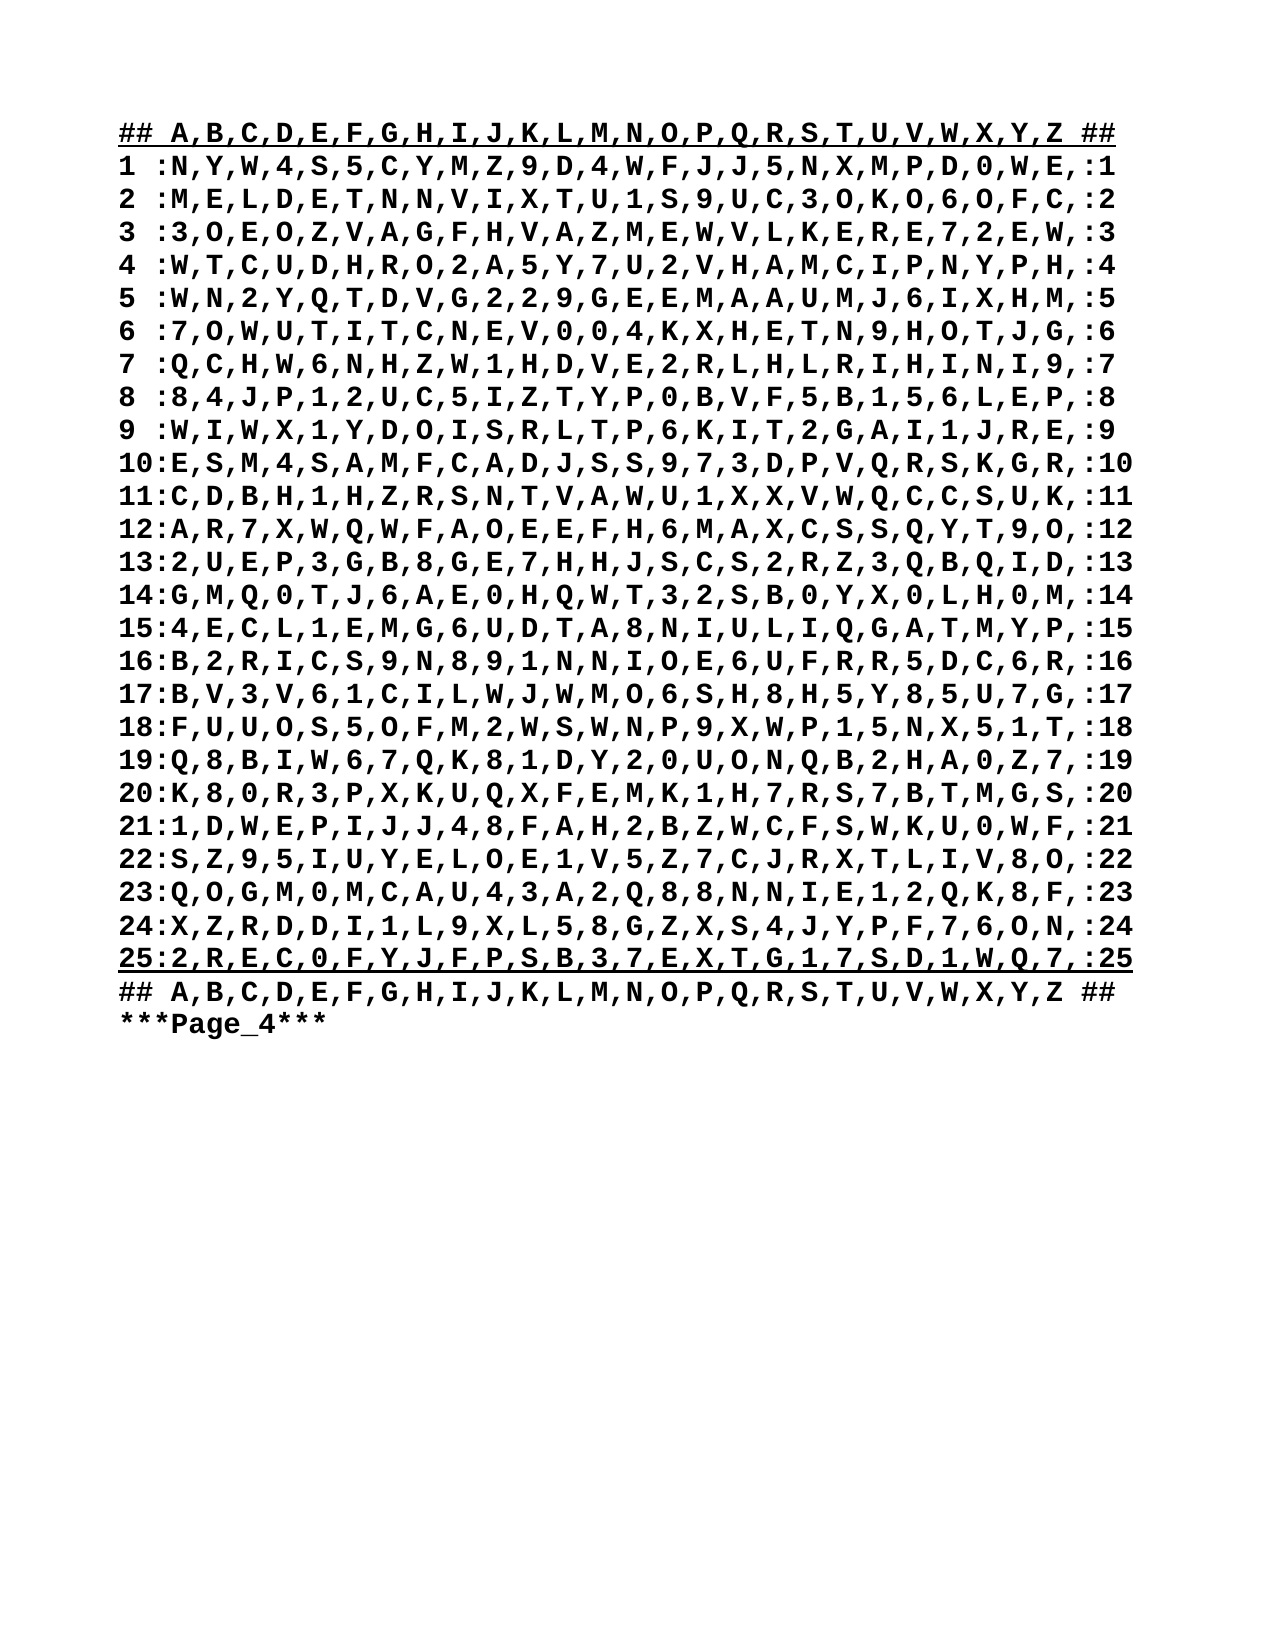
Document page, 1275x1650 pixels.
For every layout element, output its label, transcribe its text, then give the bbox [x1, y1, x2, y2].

text 25:2,R,E,C,0,F,Y,J,F,P,S,B,3,7,E,X,T,G,1,7,S,D,1,W,Q,7,:25 [118, 944, 1157, 977]
text 4 :W,T,C,U,D,H,R,O,2,A,5,Y,7,U,2,V,H,A,M,C,I,P,N,Y,P,H,:4 [118, 250, 1157, 283]
text 3 :3,O,E,O,Z,V,A,G,F,H,V,A,Z,M,E,W,V,L,K,E,R,E,7,2,E,W,:3 [118, 217, 1157, 250]
text 11:C,D,B,H,1,H,Z,R,S,N,T,V,A,W,U,1,X,X,V,W,Q,C,C,S,U,K,:11 [118, 481, 1157, 514]
text 20:K,8,0,R,3,P,X,K,U,Q,X,F,E,M,K,1,H,7,R,S,7,B,T,M,G,S,:20 [118, 778, 1157, 812]
text ## A,B,C,D,E,F,G,H,I,J,K,L,M,N,O,P,Q,R,S,T,U,V,W,X,Y,Z ## [118, 977, 1157, 1010]
text 15:4,E,C,L,1,E,M,G,6,U,D,T,A,8,N,I,U,L,I,Q,G,A,T,M,Y,P,:15 [118, 613, 1157, 646]
text ***Page_4*** [118, 1010, 1157, 1043]
text 14:G,M,Q,0,T,J,6,A,E,0,H,Q,W,T,3,2,S,B,0,Y,X,0,L,H,0,M,:14 [118, 580, 1157, 613]
text 9 :W,I,W,X,1,Y,D,O,I,S,R,L,T,P,6,K,I,T,2,G,A,I,1,J,R,E,:9 [118, 415, 1157, 448]
text 10:E,S,M,4,S,A,M,F,C,A,D,J,S,S,9,7,3,D,P,V,Q,R,S,K,G,R,:10 [118, 448, 1157, 481]
text 21:1,D,W,E,P,I,J,J,4,8,F,A,H,2,B,Z,W,C,F,S,W,K,U,0,W,F,:21 [118, 812, 1157, 844]
text 7 :Q,C,H,W,6,N,H,Z,W,1,H,D,V,E,2,R,L,H,L,R,I,H,I,N,I,9,:7 [118, 349, 1157, 382]
text 8 :8,4,J,P,1,2,U,C,5,I,Z,T,Y,P,0,B,V,F,5,B,1,5,6,L,E,P,:8 [118, 382, 1157, 415]
text 1 :N,Y,W,4,S,5,C,Y,M,Z,9,D,4,W,F,J,J,5,N,X,M,P,D,0,W,E,:1 [118, 151, 1157, 184]
text 22:S,Z,9,5,I,U,Y,E,L,O,E,1,V,5,Z,7,C,J,R,X,T,L,I,V,8,O,:22 [118, 844, 1157, 878]
text 23:Q,O,G,M,0,M,C,A,U,4,3,A,2,Q,8,8,N,N,I,E,1,2,Q,K,8,F,:23 [118, 878, 1157, 911]
text ## A,B,C,D,E,F,G,H,I,J,K,L,M,N,O,P,Q,R,S,T,U,V,W,X,Y,Z ## [118, 118, 1157, 151]
text 5 :W,N,2,Y,Q,T,D,V,G,2,2,9,G,E,E,M,A,A,U,M,J,6,I,X,H,M,:5 [118, 283, 1157, 316]
text 17:B,V,3,V,6,1,C,I,L,W,J,W,M,O,6,S,H,8,H,5,Y,8,5,U,7,G,:17 [118, 679, 1157, 712]
text 12:A,R,7,X,W,Q,W,F,A,O,E,E,F,H,6,M,A,X,C,S,S,Q,Y,T,9,O,:12 [118, 514, 1157, 547]
text 16:B,2,R,I,C,S,9,N,8,9,1,N,N,I,O,E,6,U,F,R,R,5,D,C,6,R,:16 [118, 646, 1157, 679]
text 24:X,Z,R,D,D,I,1,L,9,X,L,5,8,G,Z,X,S,4,J,Y,P,F,7,6,O,N,:24 [118, 911, 1157, 944]
text 18:F,U,U,O,S,5,O,F,M,2,W,S,W,N,P,9,X,W,P,1,5,N,X,5,1,T,:18 [118, 712, 1157, 746]
text 13:2,U,E,P,3,G,B,8,G,E,7,H,H,J,S,C,S,2,R,Z,3,Q,B,Q,I,D,:13 [118, 547, 1157, 580]
text 2 :M,E,L,D,E,T,N,N,V,I,X,T,U,1,S,9,U,C,3,O,K,O,6,O,F,C,:2 [118, 184, 1157, 217]
text 6 :7,O,W,U,T,I,T,C,N,E,V,0,0,4,K,X,H,E,T,N,9,H,O,T,J,G,:6 [118, 316, 1157, 349]
text 19:Q,8,B,I,W,6,7,Q,K,8,1,D,Y,2,0,U,O,N,Q,B,2,H,A,0,Z,7,:19 [118, 746, 1157, 778]
